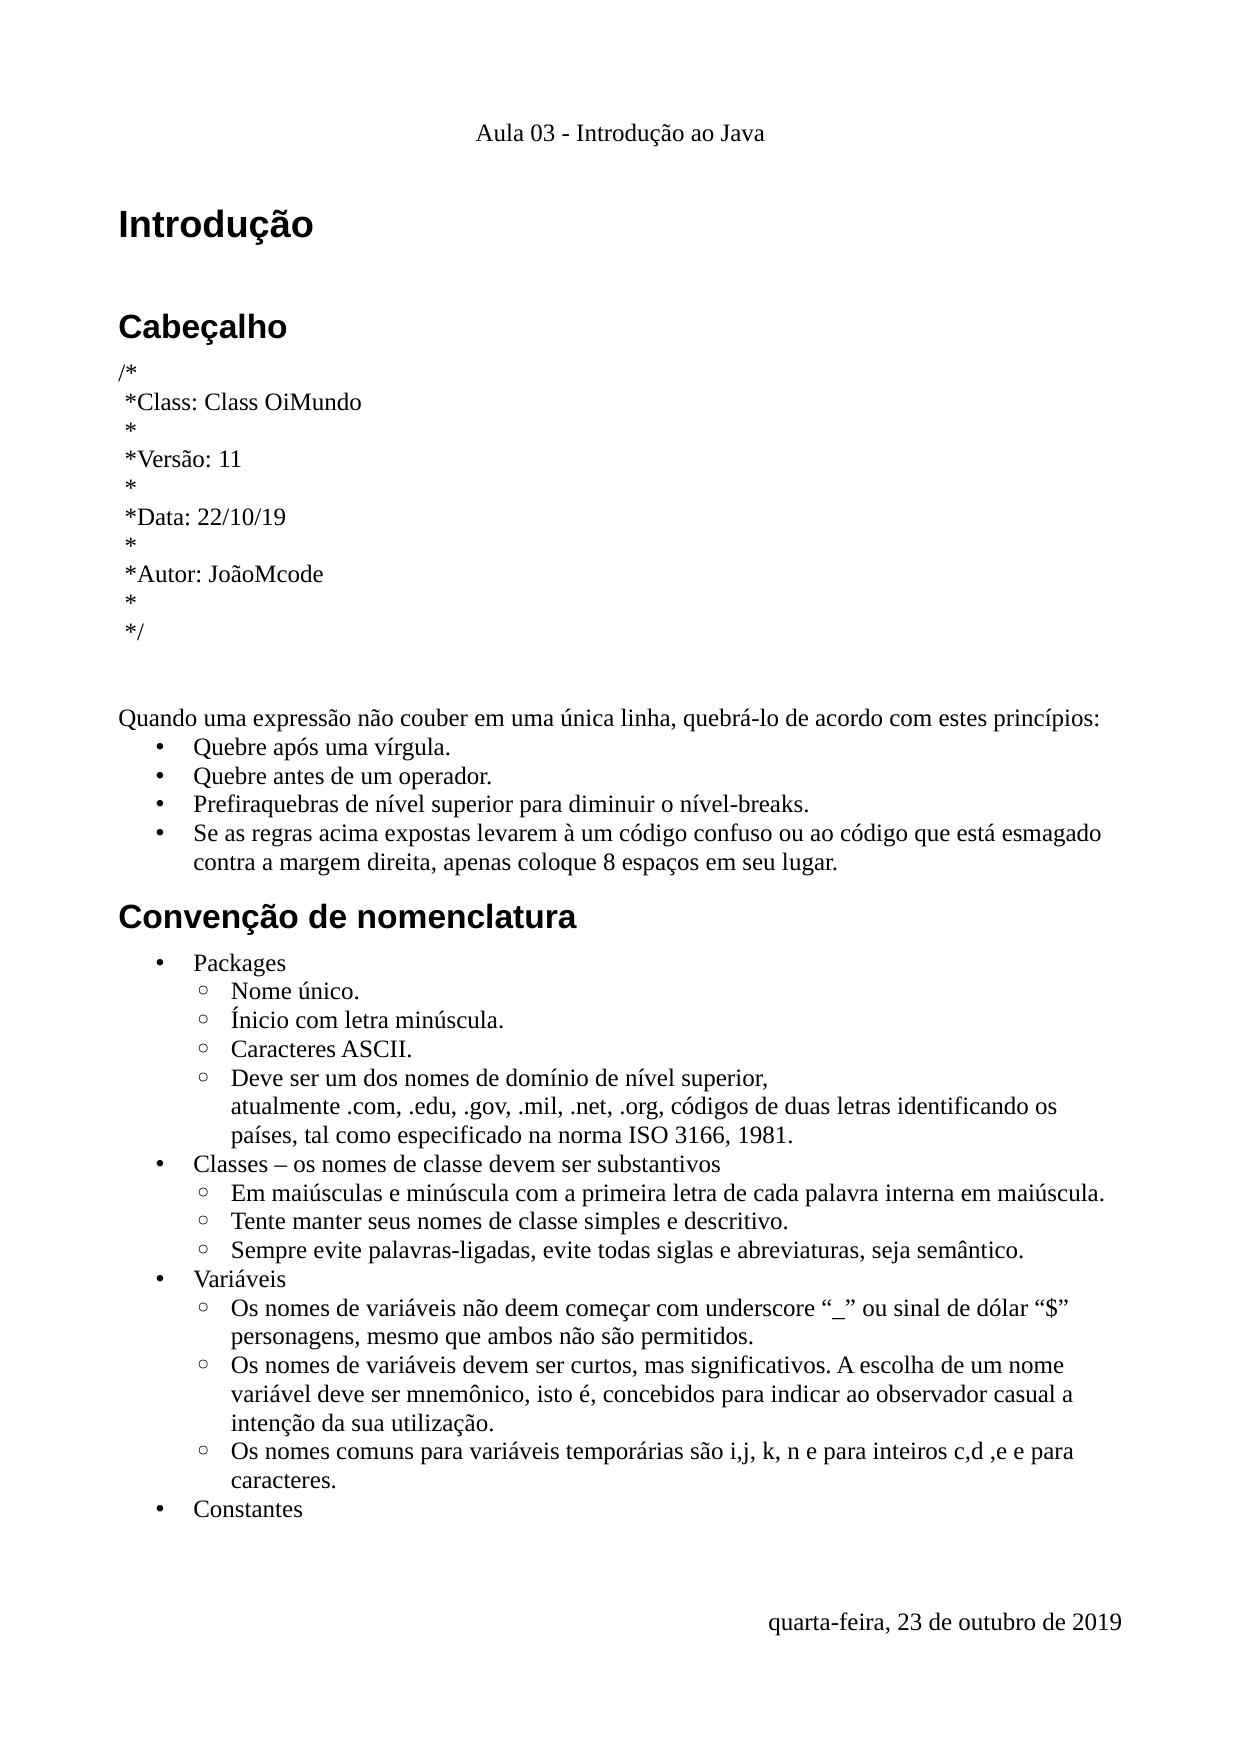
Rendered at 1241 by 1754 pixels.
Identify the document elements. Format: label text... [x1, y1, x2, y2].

list Variáveis [156, 1264, 1122, 1293]
text * [118, 531, 1122, 559]
list Tente manter seus nomes de classe simples e descritivo. [193, 1206, 1122, 1235]
subtitle Convenção de nomenclatura [118, 897, 1122, 935]
list Deve ser um dos nomes de domínio de nível superior, atualmente .com, .edu, .gov, .mil, .net, .org, códigos de duas letras identificando os países, tal como especificado na norma ISO 3166, 1981. [193, 1063, 1122, 1149]
text */ [118, 617, 1122, 646]
text * [118, 473, 1122, 502]
list Prefiraquebras de nível superior para diminuir o nível-breaks. [156, 789, 1122, 818]
text /* [118, 358, 1122, 387]
list Caracteres ASCII. [193, 1034, 1122, 1063]
list Os nomes de variáveis não deem começar com underscore “_” ou sinal de dólar “$” personagens, mesmo que ambos não são permitidos. [193, 1293, 1122, 1350]
list Constantes [156, 1494, 1122, 1523]
list Se as regras acima expostas levarem à um código confuso ou ao código que está esmagado contra a margem direita, apenas coloque 8 espaços em seu lugar. [156, 818, 1122, 876]
list Ínicio com letra minúscula. [193, 1005, 1122, 1034]
list Quebre antes de um operador. [156, 761, 1122, 789]
text *Autor: JoãoMcode [118, 559, 1122, 588]
text * [118, 588, 1122, 617]
list Os nomes comuns para variáveis temporárias são i,j, k, n e para inteiros c,d ,e e para caracteres. [193, 1436, 1122, 1494]
list Os nomes de variáveis devem ser curtos, mas significativos. A escolha de um nome variável deve ser mnemônico, isto é, concebidos para indicar ao observador casual a intenção da sua utilização. [193, 1350, 1122, 1436]
text *Versão: 11 [118, 444, 1122, 473]
list Packages [156, 948, 1122, 976]
list Em maiúsculas e minúscula com a primeira letra de cada palavra interna em maiúscula. [193, 1178, 1122, 1206]
text Quando uma expressão não couber em uma única linha, quebrá-lo de acordo com estes princípios: [118, 703, 1122, 732]
text * [118, 416, 1122, 444]
subtitle Cabeçalho [118, 307, 1122, 346]
text *Class: Class OiMundo [118, 387, 1122, 416]
list Nome único. [193, 976, 1122, 1005]
text *Data: 22/10/19 [118, 502, 1122, 531]
subtitle Introdução [118, 201, 1122, 245]
list Sempre evite palavras-ligadas, evite todas siglas e abreviaturas, seja semântico. [193, 1235, 1122, 1264]
list Classes – os nomes de classe devem ser substantivos [156, 1149, 1122, 1178]
list Quebre após uma vírgula. [156, 732, 1122, 761]
